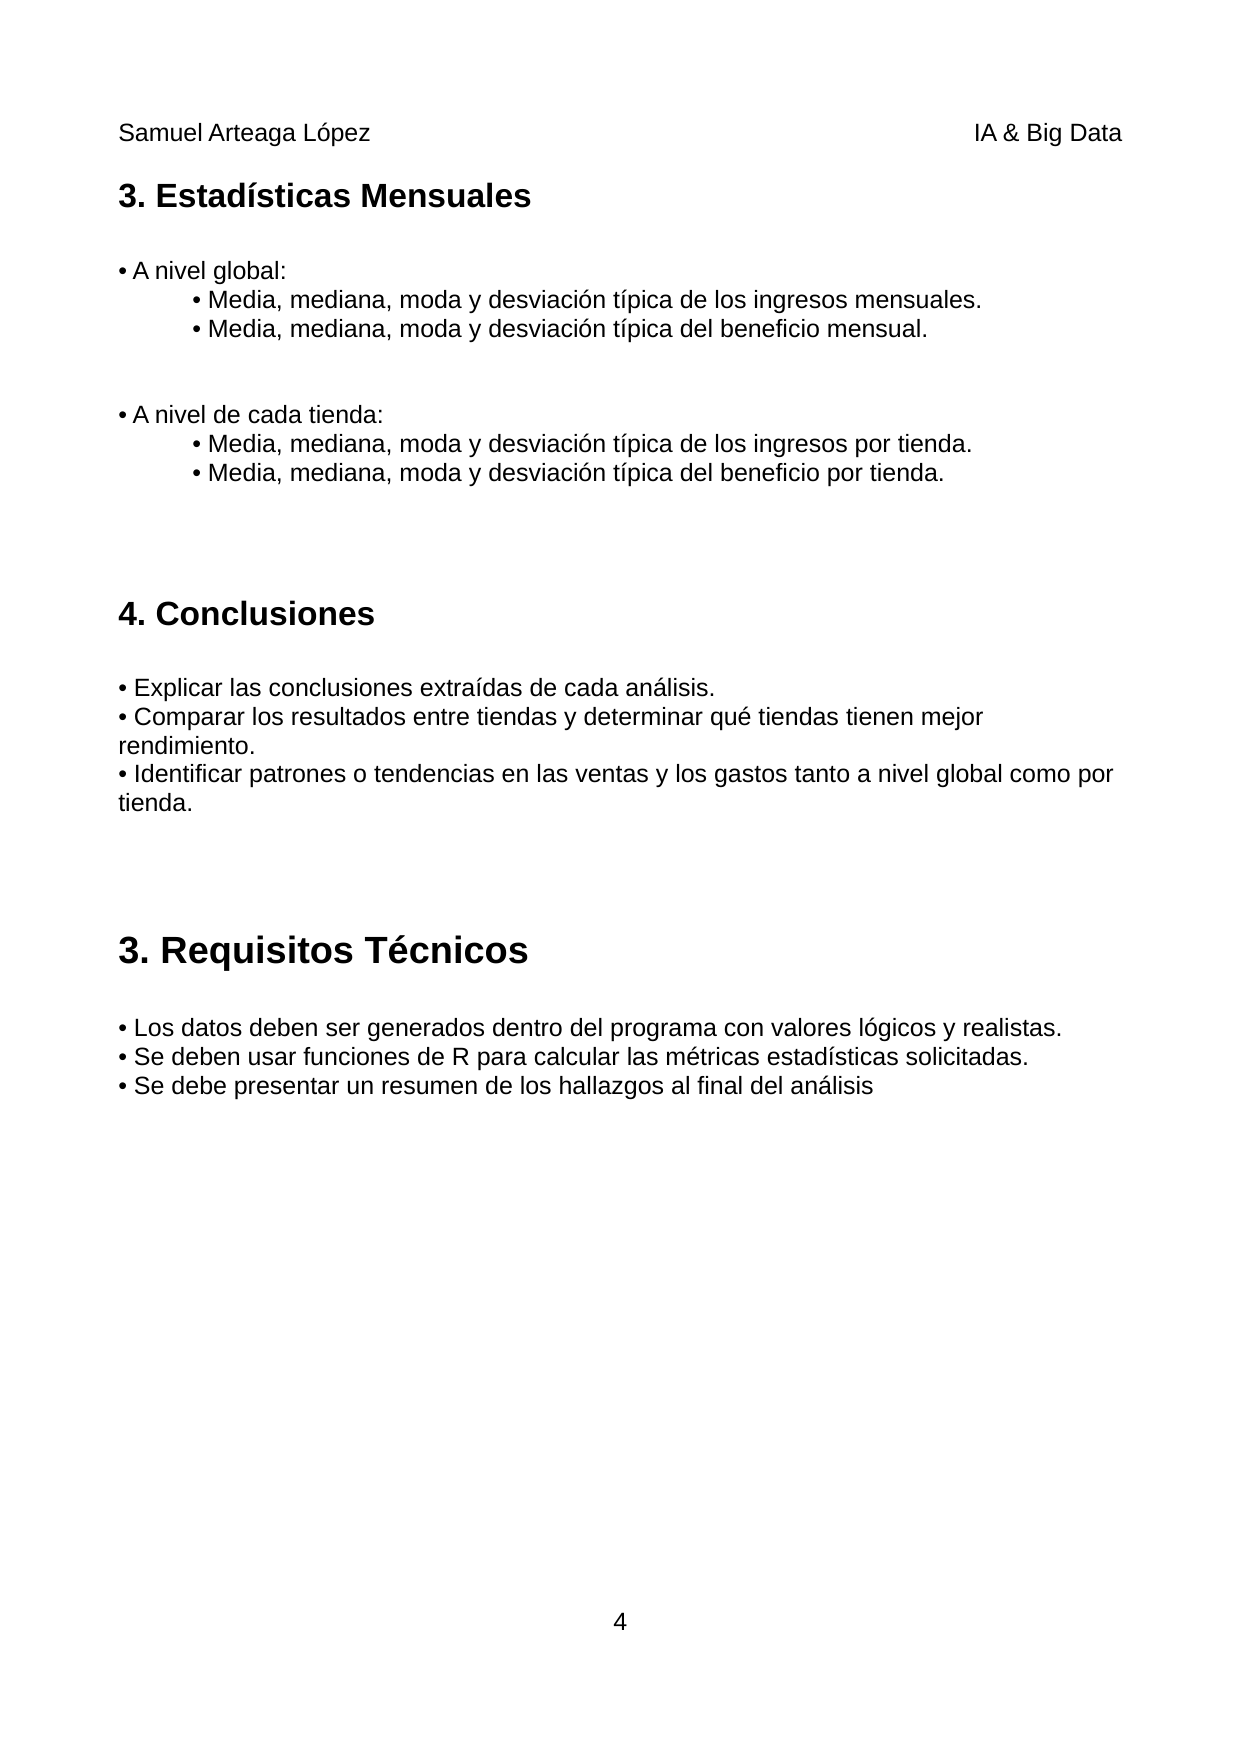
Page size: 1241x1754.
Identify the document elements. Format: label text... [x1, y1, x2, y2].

text • Media, mediana, moda y desviación típica del beneficio por tienda. [118, 457, 1122, 486]
text • Media, mediana, moda y desviación típica del beneficio mensual. [118, 314, 1122, 342]
text • Comparar los resultados entre tiendas y determinar qué tiendas tienen mejor rendimiento. [118, 702, 1122, 759]
text • Se debe presentar un resumen de los hallazgos al final del análisis [118, 1071, 1122, 1099]
subtitle 3. Requisitos Técnicos [118, 928, 1122, 972]
text • Los datos deben ser generados dentro del programa con valores lógicos y realistas. [118, 1013, 1122, 1042]
text • Se deben usar funciones de R para calcular las métricas estadísticas solicitadas. [118, 1042, 1122, 1071]
subtitle 3. Estadísticas Mensuales [118, 176, 1122, 215]
text • Media, mediana, moda y desviación típica de los ingresos mensuales. [118, 285, 1122, 314]
text • Identificar patrones o tendencias en las ventas y los gastos tanto a nivel global como por tienda. [118, 759, 1122, 817]
subtitle 4. Conclusiones [118, 593, 1122, 632]
text • A nivel de cada tienda: [118, 400, 1122, 429]
text • Explicar las conclusiones extraídas de cada análisis. [118, 673, 1122, 702]
text • A nivel global: [118, 256, 1122, 285]
text • Media, mediana, moda y desviación típica de los ingresos por tienda. [118, 429, 1122, 457]
